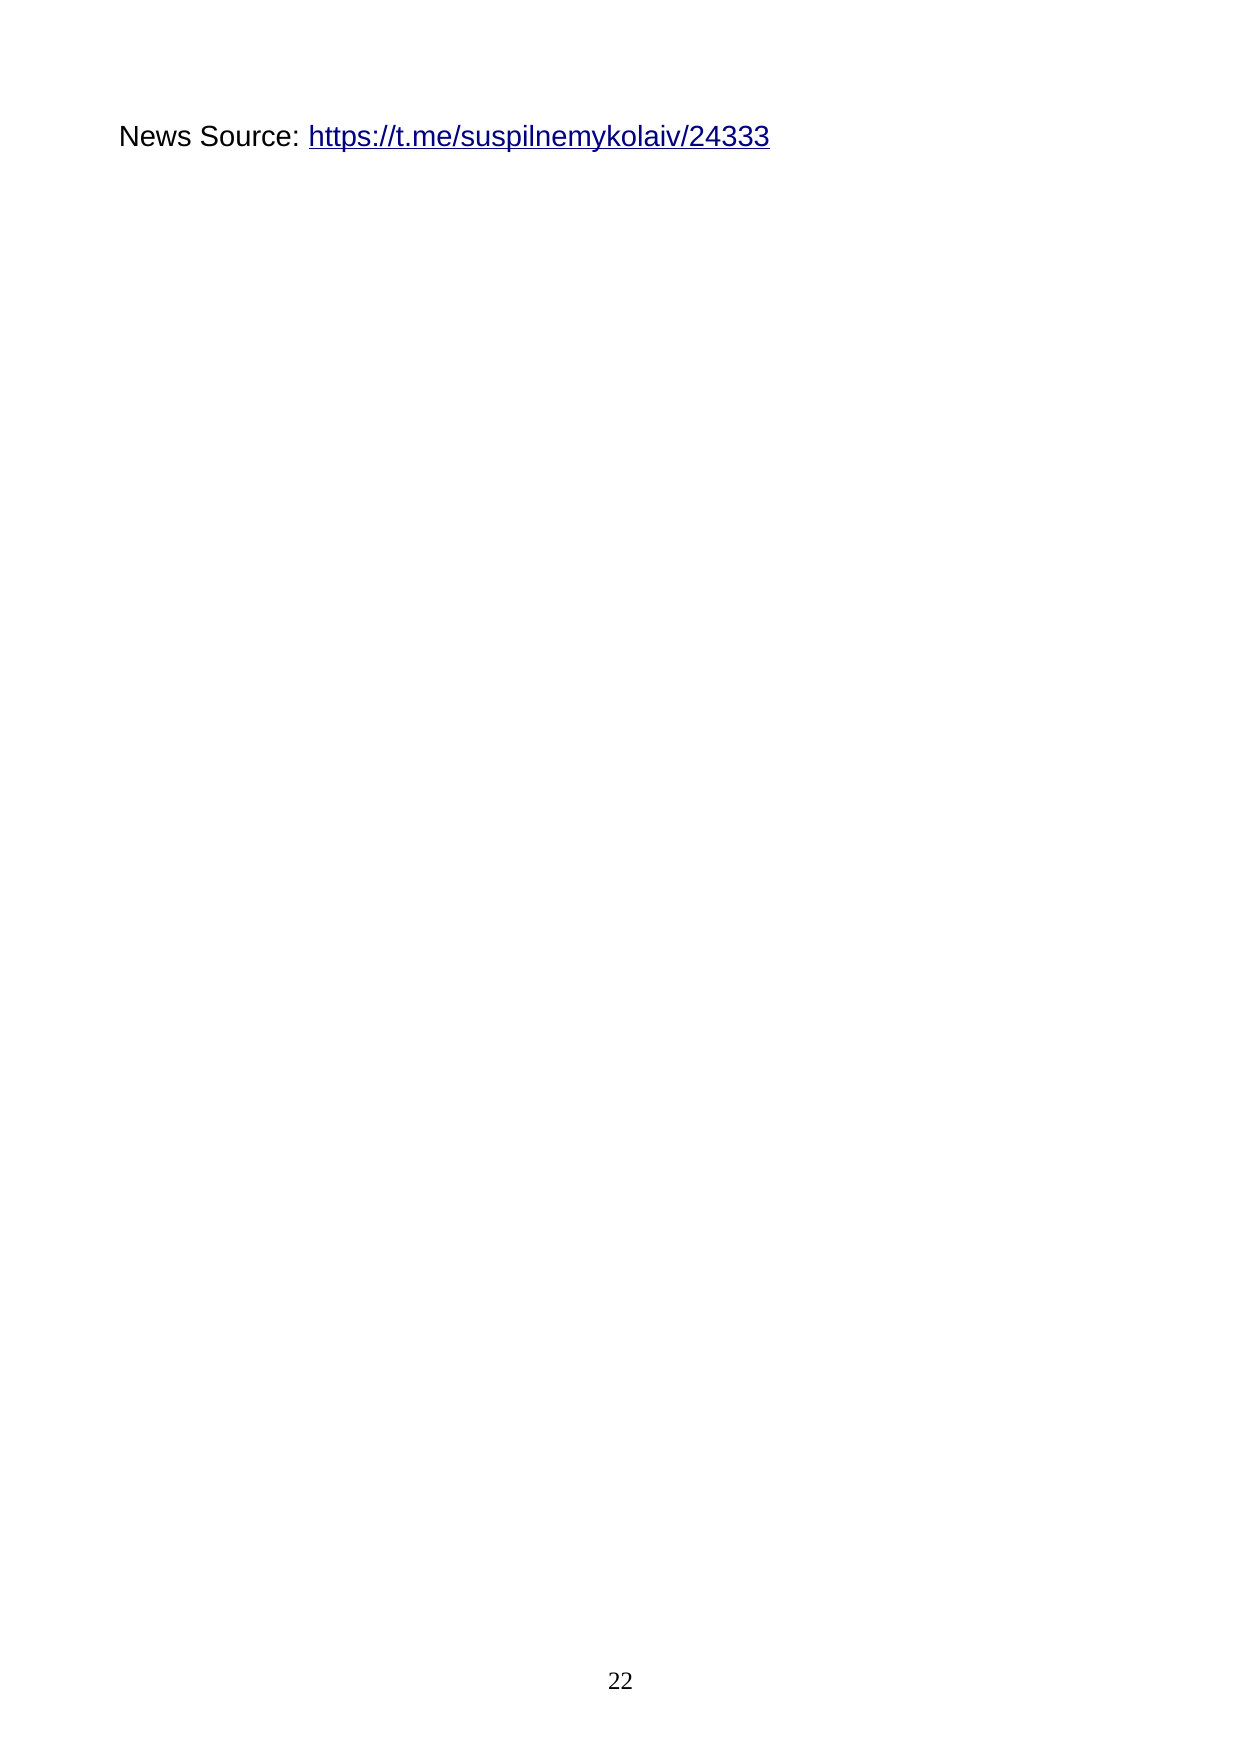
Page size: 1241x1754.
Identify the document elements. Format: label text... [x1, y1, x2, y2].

text News Source: https://t.me/suspilnemykolaiv/24333 [118, 118, 1122, 152]
